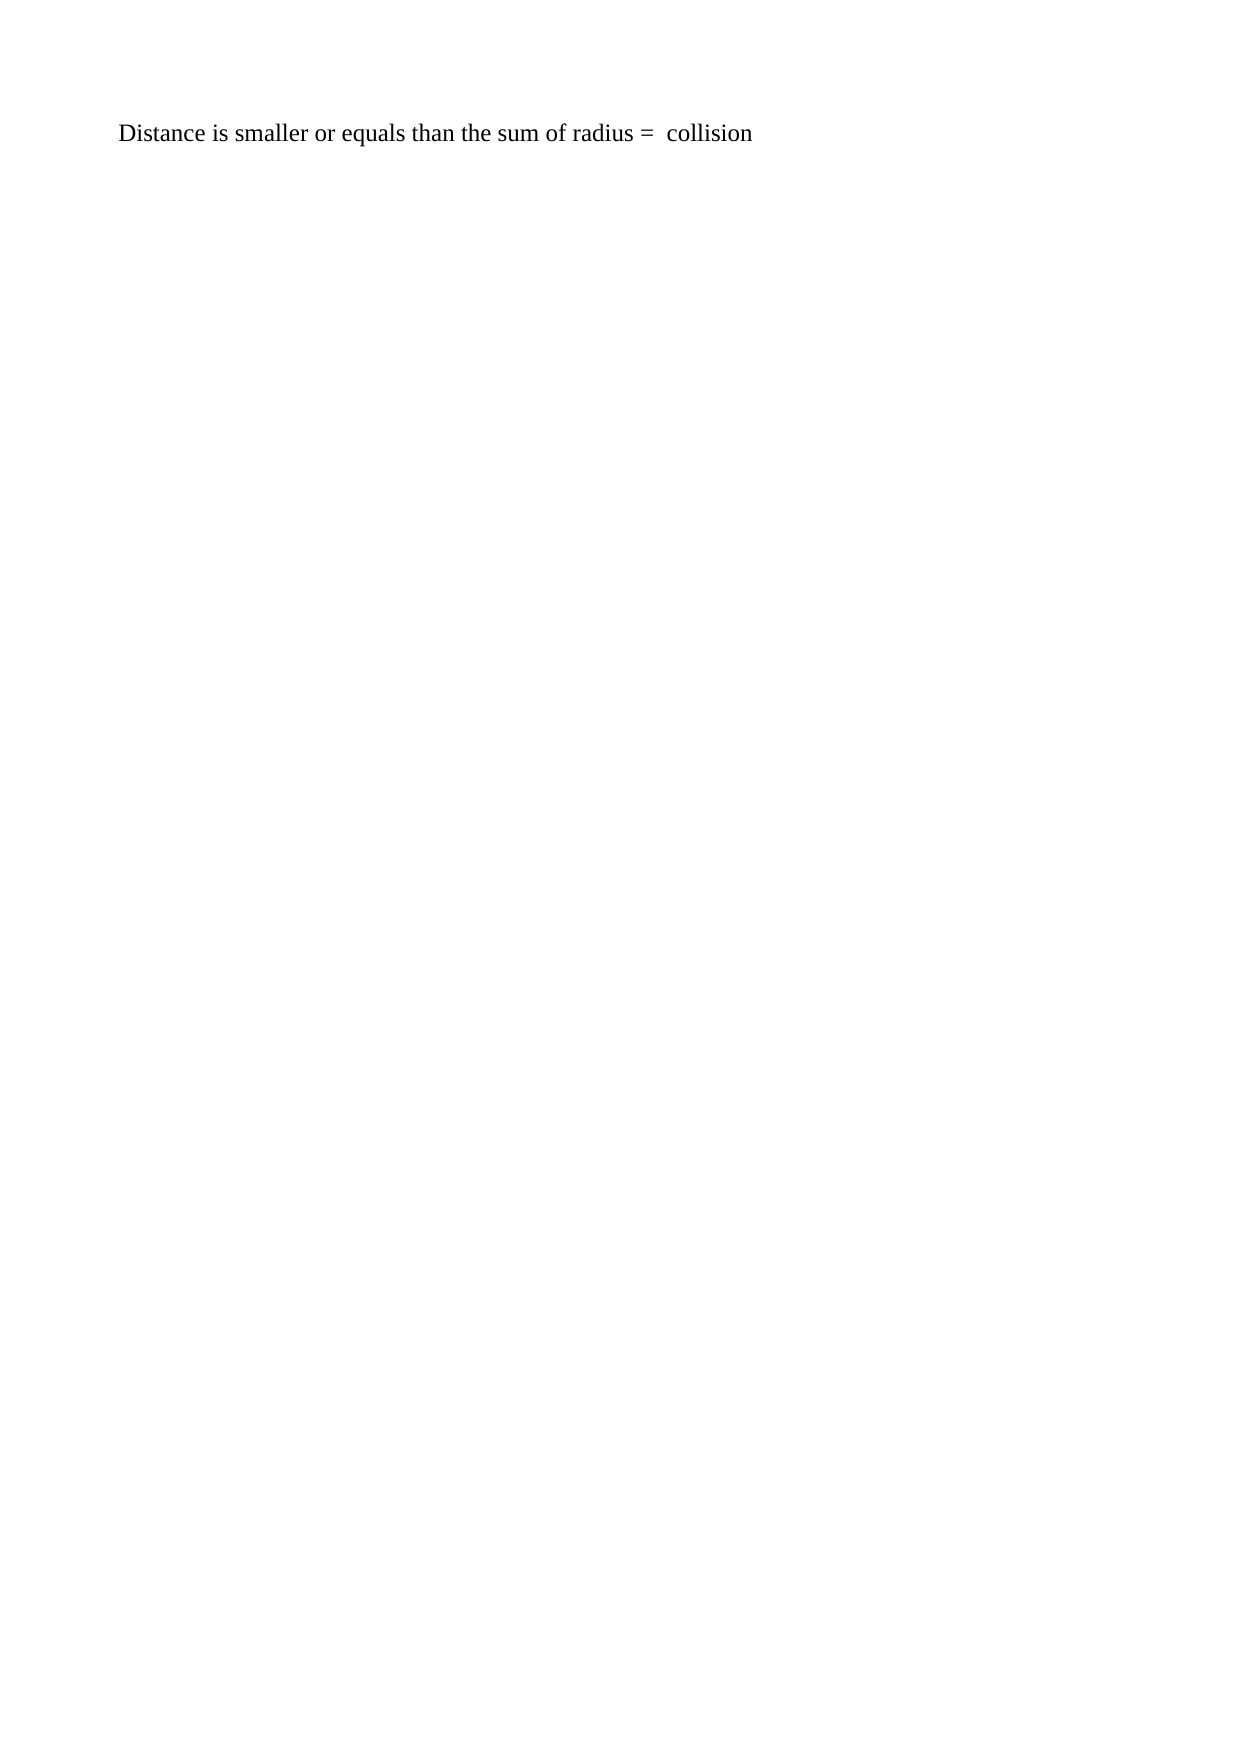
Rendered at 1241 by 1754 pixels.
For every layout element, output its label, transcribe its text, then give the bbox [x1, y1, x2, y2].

text Distance is smaller or equals than the sum of radius = collision [118, 118, 1122, 147]
